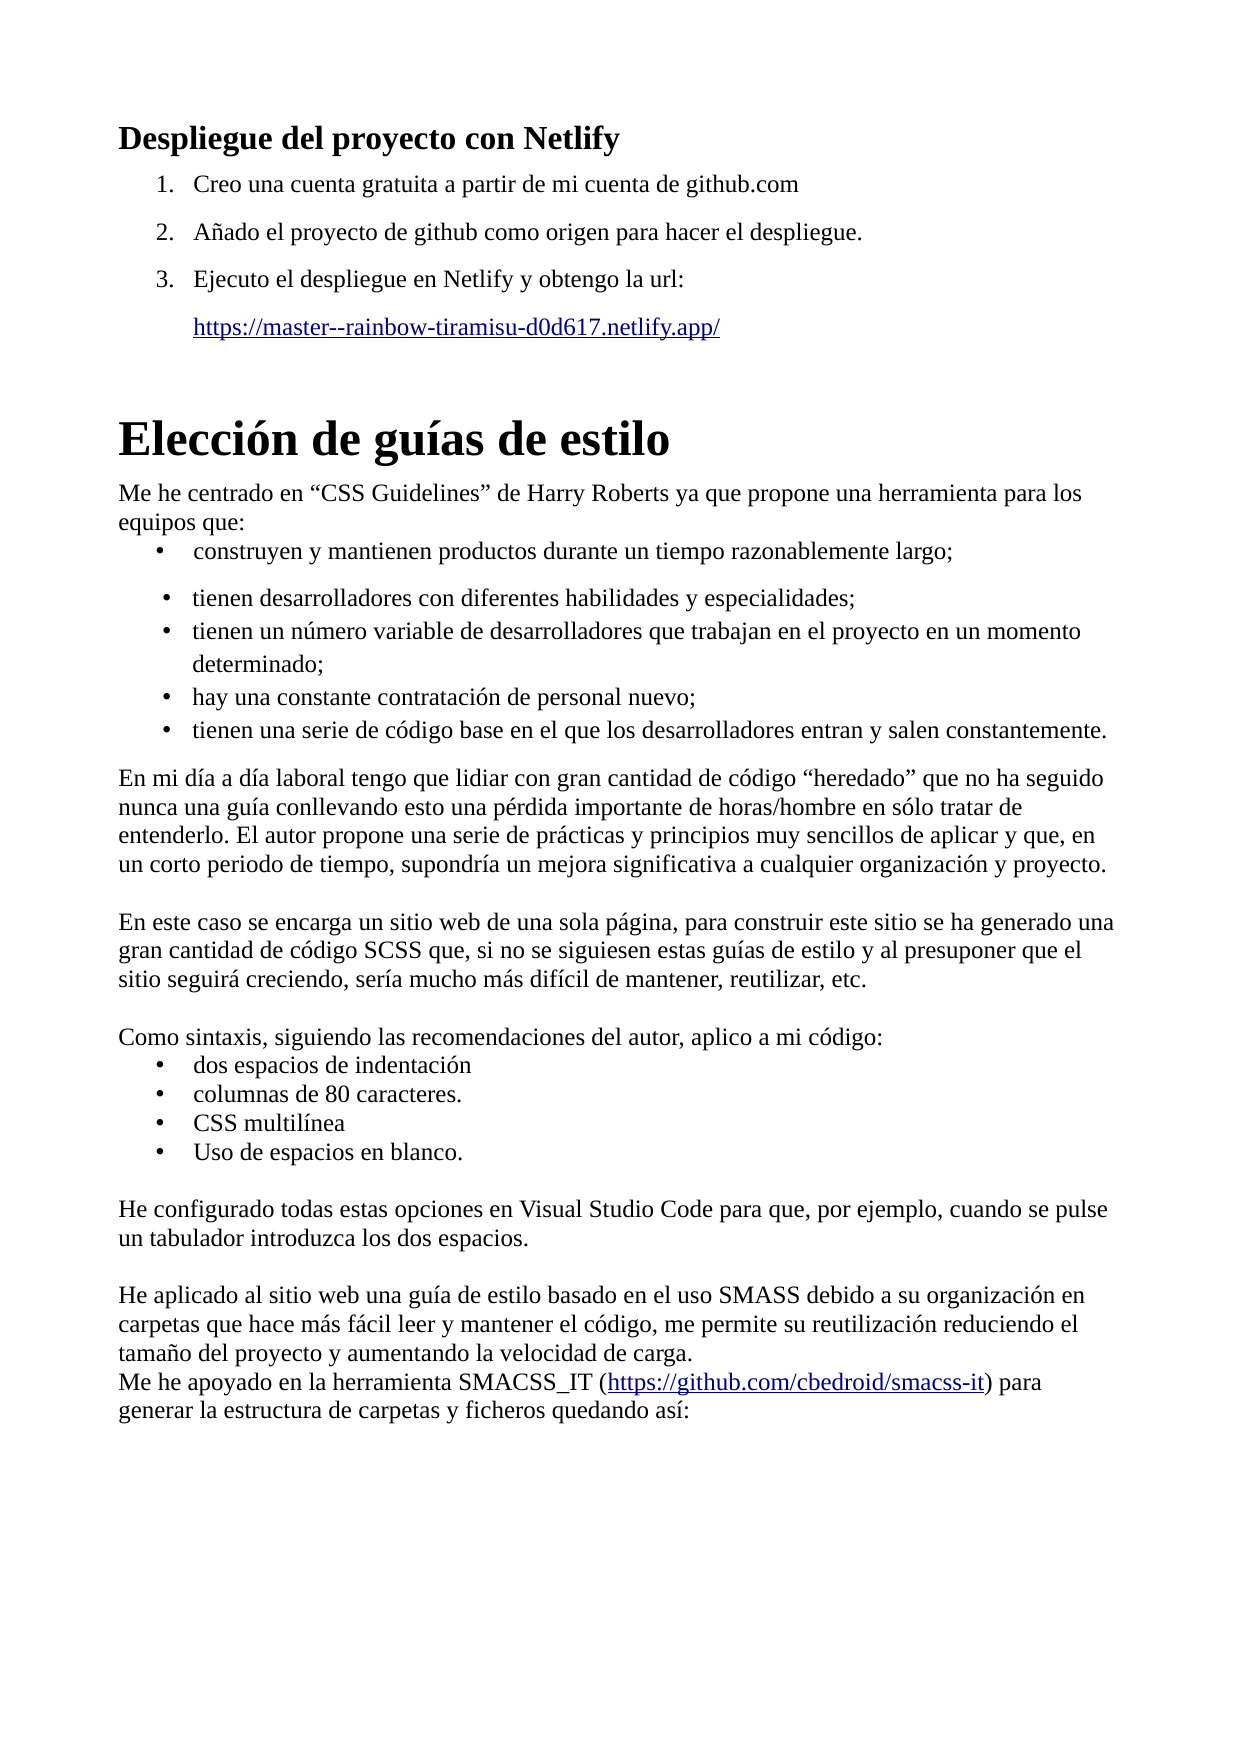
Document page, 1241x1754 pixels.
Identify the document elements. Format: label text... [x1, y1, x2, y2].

list hay una constante contratación de personal nuevo; [162, 682, 1122, 711]
text En este caso se encarga un sitio web de una sola página, para construir este sitio se ha generado una gran cantidad de código SCSS que, si no se siguiesen estas guías de estilo y al presuponer que el sitio seguirá creciendo, sería mucho más difícil de mantener, reutilizar, etc. [118, 907, 1122, 993]
list tienen un número variable de desarrolladores que trabajan en el proyecto en un momento determinado; [162, 616, 1122, 678]
text He configurado todas estas opciones en Visual Studio Code para que, por ejemplo, cuando se pulse un tabulador introduzca los dos espacios. [118, 1194, 1122, 1252]
subtitle Elección de guías de estilo [118, 408, 1122, 466]
list CSS multilínea [156, 1108, 1122, 1137]
list Creo una cuenta gratuita a partir de mi cuenta de github.com [156, 169, 1122, 198]
list tienen una serie de código base en el que los desarrolladores entran y salen constantemente. [162, 716, 1122, 744]
text Como sintaxis, siguiendo las recomendaciones del autor, aplico a mi código: [118, 1022, 1122, 1051]
list Uso de espacios en blanco. [156, 1137, 1122, 1166]
subtitle Despliegue del proyecto con Netlify [118, 118, 1122, 157]
list columnas de 80 caracteres. [156, 1079, 1122, 1108]
text He aplicado al sitio web una guía de estilo basado en el uso SMASS debido a su organización en carpetas que hace más fácil leer y mantener el código, me permite su reutilización reduciendo el tamaño del proyecto y aumentando la velocidad de carga. [118, 1281, 1122, 1367]
list tienen desarrolladores con diferentes habilidades y especialidades; [162, 583, 1122, 612]
list dos espacios de indentación [156, 1051, 1122, 1079]
list Añado el proyecto de github como origen para hacer el despliegue. [156, 217, 1122, 246]
text En mi día a día laboral tengo que lidiar con gran cantidad de código “heredado” que no ha seguido nunca una guía conllevando esto una pérdida importante de horas/hombre en sólo tratar de entenderlo. El autor propone una serie de prácticas y principios muy sencillos de aplicar y que, en un corto periodo de tiempo, supondría un mejora significativa a cualquier organización y proyecto. [118, 763, 1122, 878]
text Me he apoyado en la herramienta SMACSS_IT (https://github.com/cbedroid/smacss-it) para generar la estructura de carpetas y ficheros quedando así: [118, 1367, 1122, 1424]
list Ejecuto el despliegue en Netlify y obtengo la url: [156, 264, 1122, 293]
text Me he centrado en “CSS Guidelines” de Harry Roberts ya que propone una herramienta para los equipos que: [118, 478, 1122, 536]
list construyen y mantienen productos durante un tiempo razonablemente largo; [156, 536, 1122, 564]
list https://master--rainbow-tiramisu-d0d617.netlify.app/ [156, 312, 1122, 341]
